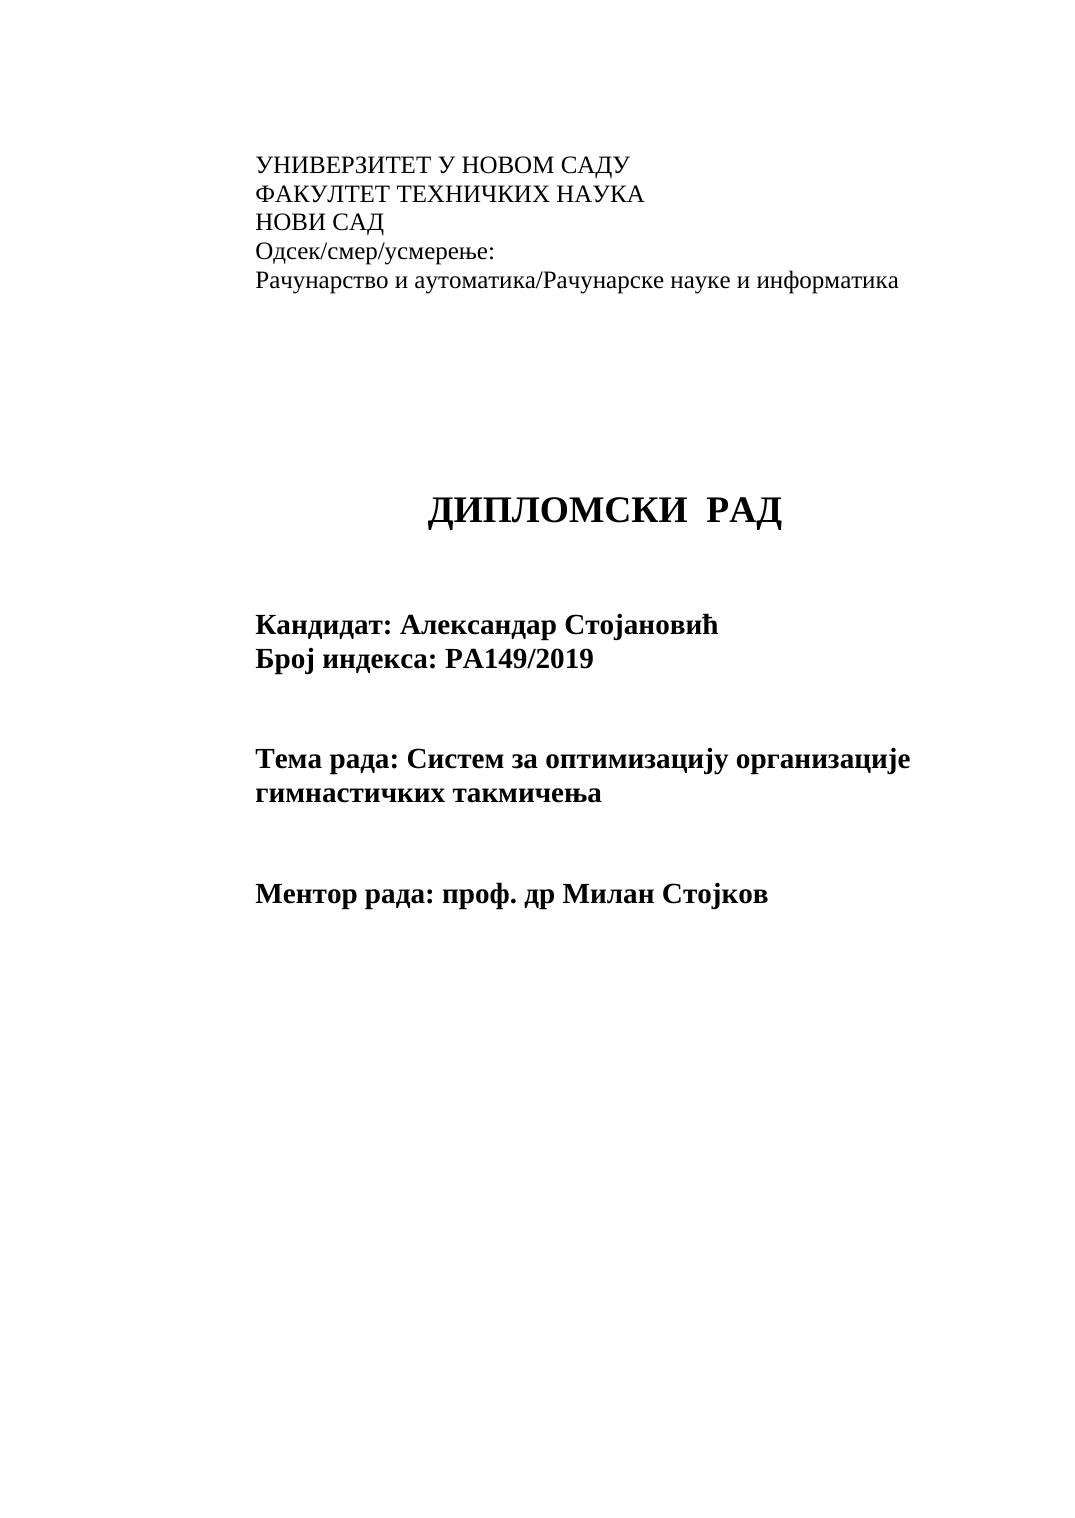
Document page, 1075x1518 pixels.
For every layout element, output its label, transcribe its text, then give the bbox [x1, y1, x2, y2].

text Ментор рада: проф. др Милан Стојков [255, 876, 955, 909]
text Број индекса: РА149/2019 [255, 641, 955, 674]
text Рачунарство и аутоматика/Рачунарске науке и информатика [255, 265, 955, 294]
text ФАКУЛТЕТ ТЕХНИЧКИХ НАУКА [255, 179, 955, 207]
text НОВИ САД [255, 207, 955, 236]
text Тема рада: Систем за оптимизацију организације гимнастичких такмичења [255, 742, 955, 809]
text УНИВЕРЗИТЕТ У НОВОМ САДУ [255, 150, 955, 179]
text ДИПЛОМСКИ РАД [255, 488, 955, 531]
text Кандидат: Александар Стојановић [255, 607, 955, 641]
text Одсек/смер/усмерење: [255, 236, 955, 265]
